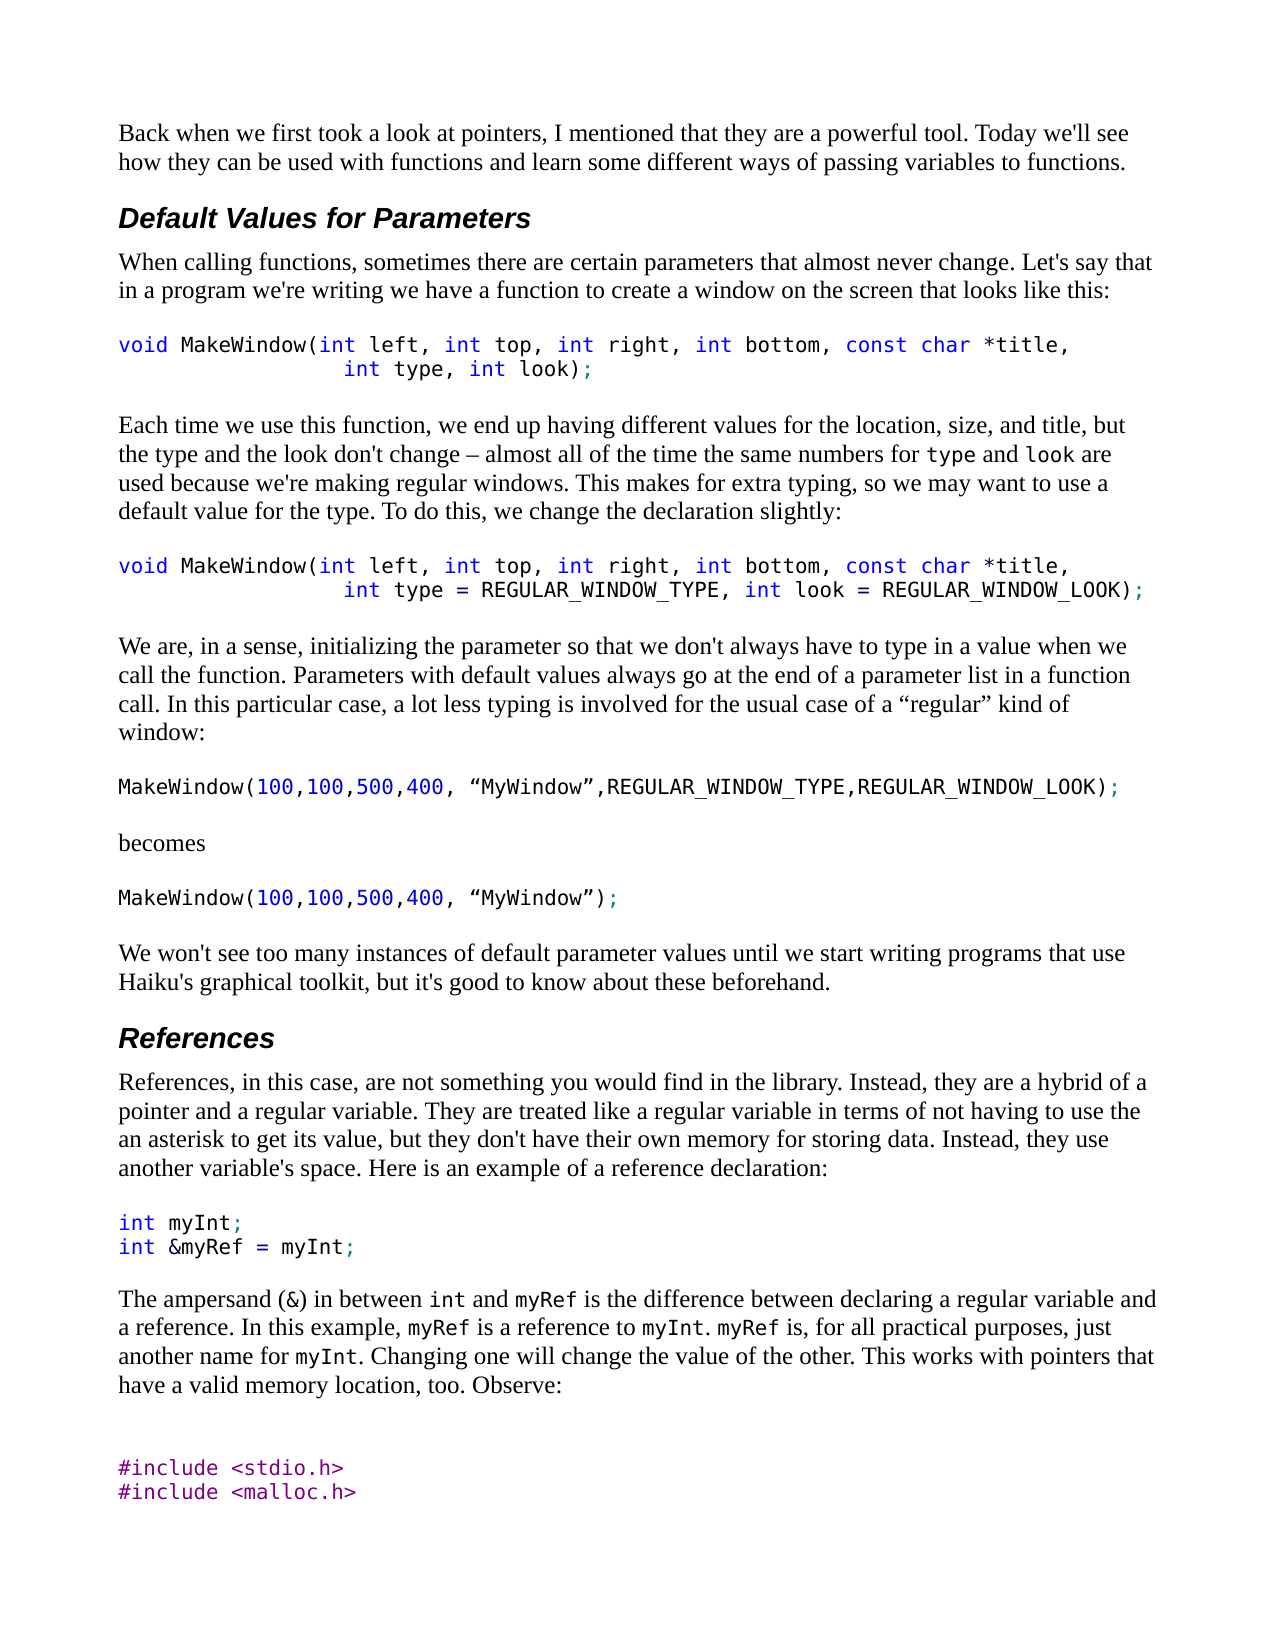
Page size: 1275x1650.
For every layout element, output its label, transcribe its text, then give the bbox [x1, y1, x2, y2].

text void MakeWindow(int left, int top, int right, int bottom, const char *title, [118, 333, 1157, 357]
text We won't see too many instances of default parameter values until we start writing programs that use Haiku's graphical toolkit, but it's good to know about these beforehand. [118, 938, 1157, 996]
text References, in this case, are not something you would find in the library. Instead, they are a hybrid of a pointer and a regular variable. They are treated like a regular variable in terms of not having to use the an asterisk to get its value, but they don't have their own memory for storing data. Instead, they use another variable's space. Here is an example of a reference declaration: [118, 1067, 1157, 1182]
text Back when we first took a look at pointers, I mentioned that they are a powerful tool. Today we'll see how they can be used with functions and learn some different ways of passing variables to functions. [118, 118, 1157, 176]
subtitle References [118, 1021, 1157, 1054]
text We are, in a sense, initializing the parameter so that we don't always have to type in a value when we call the function. Parameters with default values always go at the end of a parameter list in a function call. In this particular case, a lot less typing is involved for the usual case of a “regular” kind of window: [118, 631, 1157, 746]
text int type, int look); [118, 357, 1157, 381]
text MakeWindow(100,100,500,400, “MyWindow”); [118, 886, 1157, 910]
text The ampersand (&) in between int and myRef is the difference between declaring a regular variable and a reference. In this example, myRef is a reference to myInt. myRef is, for all practical purposes, just another name for myInt. Changing one will change the value of the other. This works with pointers that have a valid memory location, too. Observe: [118, 1284, 1157, 1399]
text Each time we use this function, we end up having different values for the location, size, and title, but the type and the look don't change – almost all of the time the same numbers for type and look are used because we're making regular windows. This makes for extra typing, so we may want to use a default value for the type. To do this, we change the declaration slightly: [118, 410, 1157, 525]
text becomes [118, 828, 1157, 857]
text int myInt; [118, 1211, 1157, 1235]
text When calling functions, sometimes there are certain parameters that almost never change. Let's say that in a program we're writing we have a function to create a window on the screen that looks like this: [118, 247, 1157, 304]
text int type = REGULAR_WINDOW_TYPE, int look = REGULAR_WINDOW_LOOK); [118, 578, 1157, 602]
text #include <malloc.h> [118, 1480, 1157, 1505]
text int &myRef = myInt; [118, 1235, 1157, 1259]
text void MakeWindow(int left, int top, int right, int bottom, const char *title, [118, 554, 1157, 578]
text MakeWindow(100,100,500,400, “MyWindow”,REGULAR_WINDOW_TYPE,REGULAR_WINDOW_LOOK); [118, 775, 1157, 799]
text #include <stdio.h> [118, 1456, 1157, 1480]
subtitle Default Values for Parameters [118, 201, 1157, 234]
